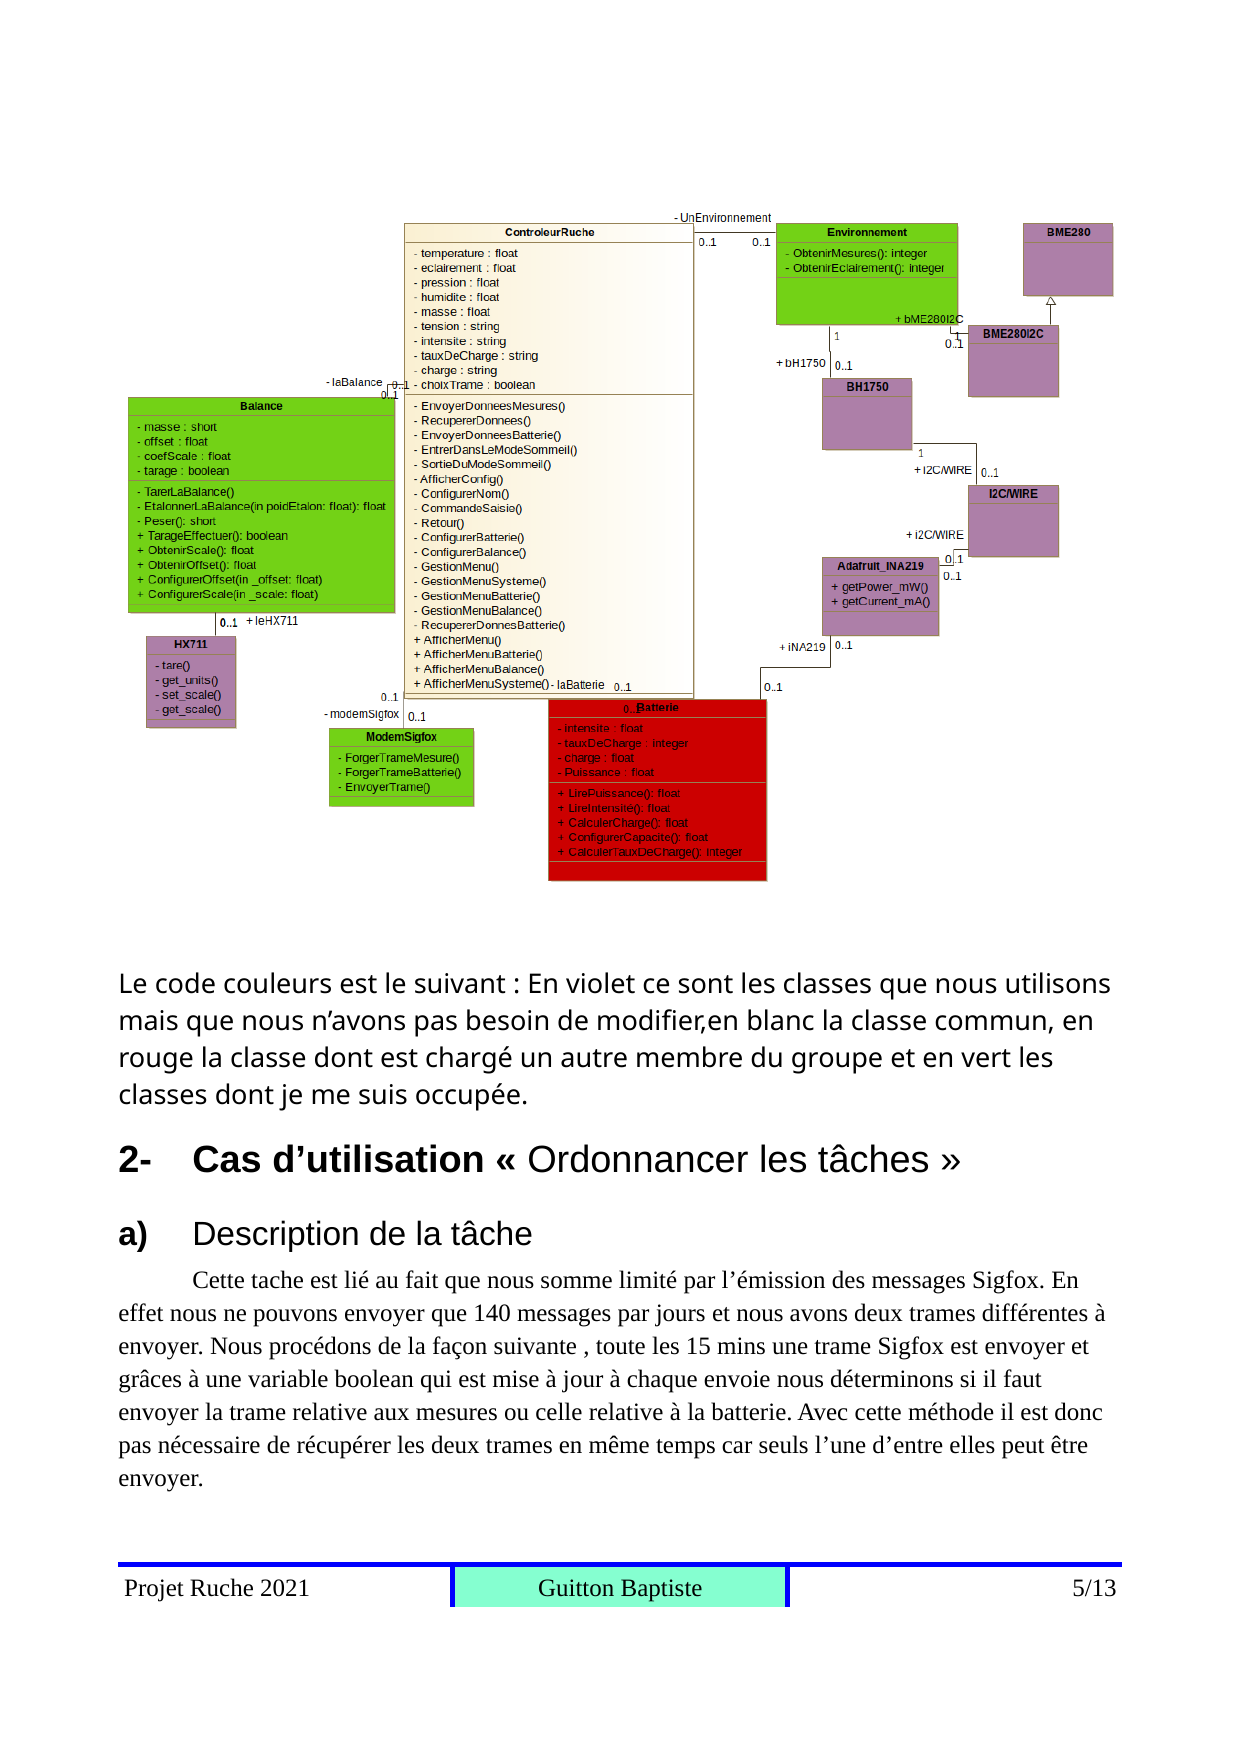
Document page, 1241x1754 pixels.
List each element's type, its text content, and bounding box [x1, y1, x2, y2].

picture [118, 191, 1123, 891]
subtitle Cas d’utilisation « Ordonnancer les tâches » [118, 1137, 1122, 1181]
text Le code couleurs est le suivant : En violet ce sont les classes que nous utilisons mais que nous n’avons pas besoin de modifier,en blanc la classe commun, en rouge la classe dont est chargé un autre membre du groupe et en vert les classes dont je me suis occupée. [118, 965, 1122, 1112]
subtitle Description de la tâche [118, 1214, 1122, 1253]
text Cette tache est lié au fait que nous somme limité par l’émission des messages Sigfox. En effet nous ne pouvons envoyer que 140 messages par jours et nous avons deux trames différentes à envoyer. Nous procédons de la façon suivante , toute les 15 mins une trame Sigfox est envoyer et grâces à une variable boolean qui est mise à jour à chaque envoie nous déterminons si il faut envoyer la trame relative aux mesures ou celle relative à la batterie. Avec cette méthode il est donc pas nécessaire de récupérer les deux trames en même temps car seuls l’une d’entre elles peut être envoyer. [118, 1265, 1122, 1492]
